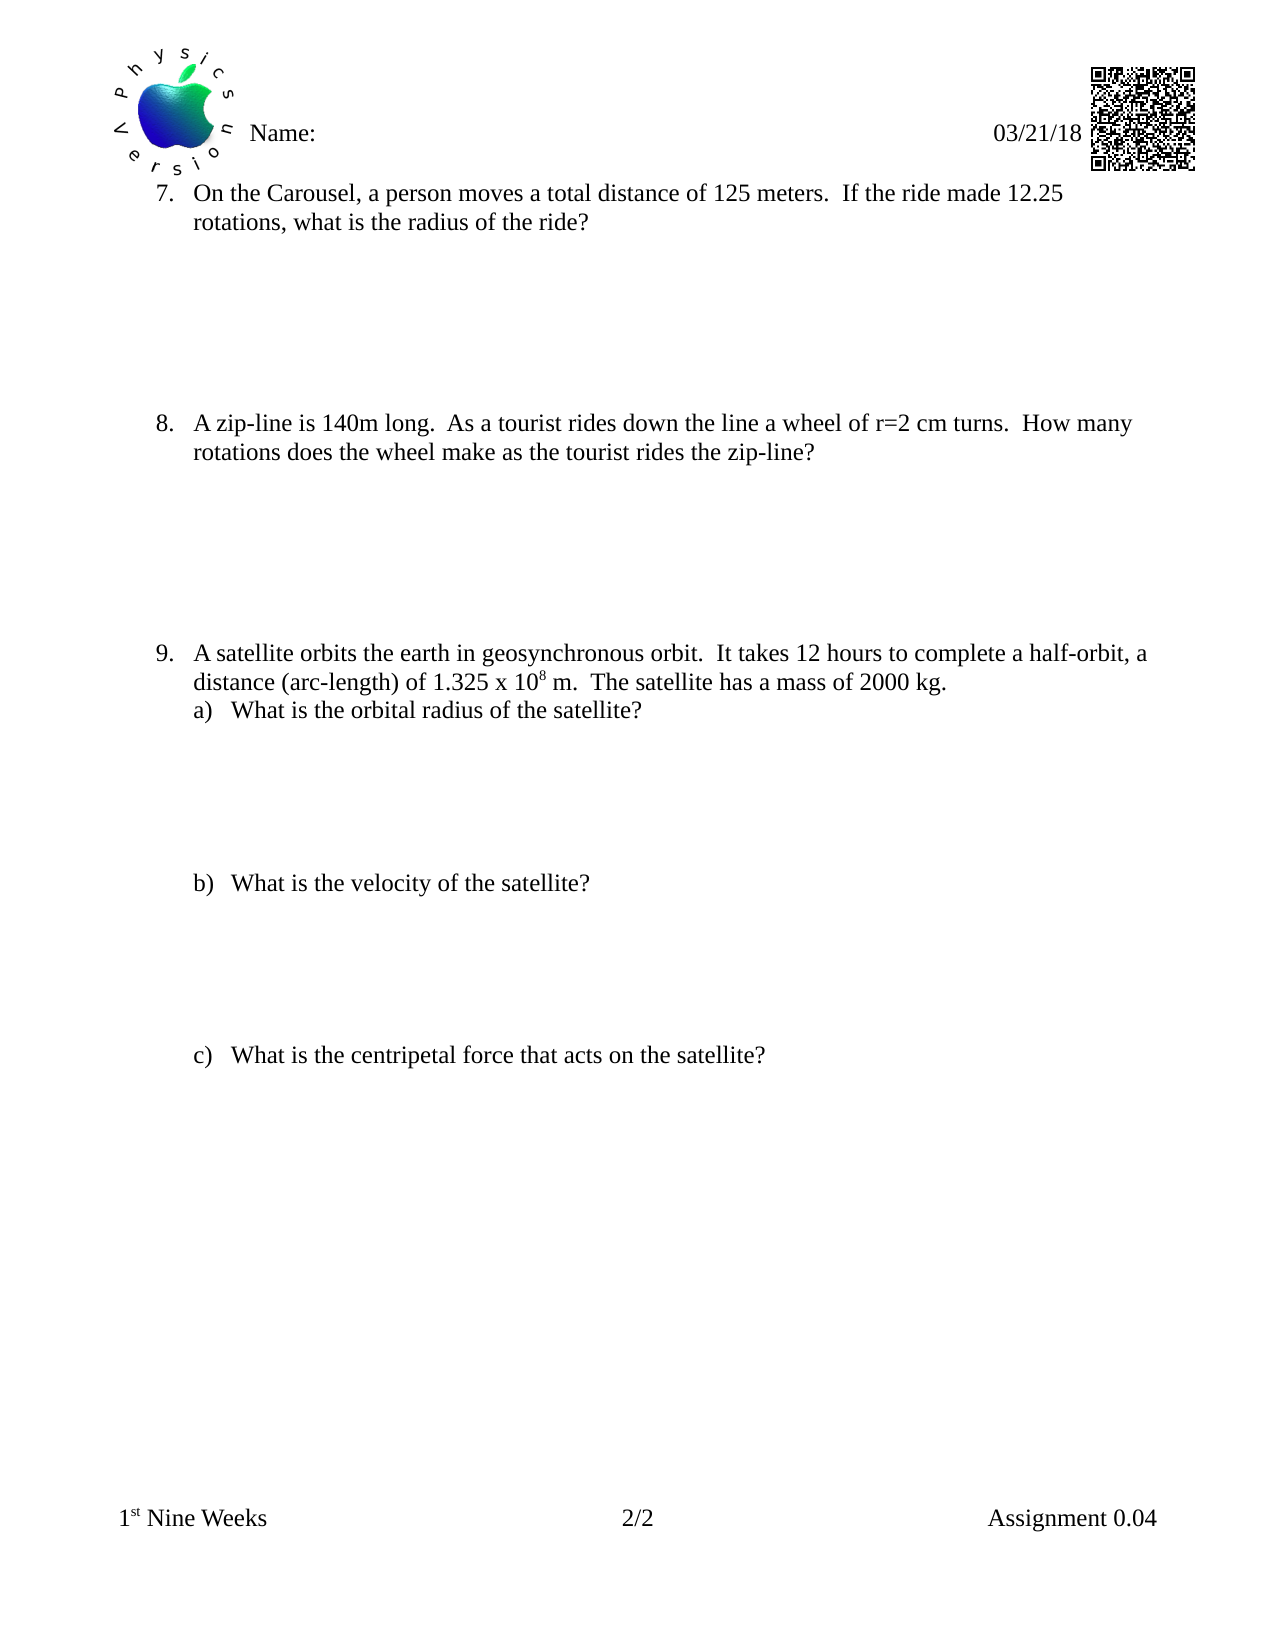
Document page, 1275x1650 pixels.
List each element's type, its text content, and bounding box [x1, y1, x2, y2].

list On the Carousel, a person moves a total distance of 125 meters. If the ride made 12.25 rotations, what is the radius of the ride? [156, 176, 1157, 236]
list A zip-line is 140m long. As a tourist rides down the line a wheel of r=2 cm turns. How many rotations does the wheel make as the tourist rides the zip-line? [156, 408, 1157, 466]
picture [113, 48, 234, 176]
list What is the centripetal force that acts on the satellite? [193, 1041, 1157, 1069]
picture [1082, 58, 1203, 179]
list A satellite orbits the earth in geosynchronous orbit. It takes 12 hours to complete a half-orbit, a distance (arc-length) of 1.325 x 108 m. The satellite has a mass of 2000 kg. [156, 638, 1157, 696]
list What is the velocity of the satellite? [193, 868, 1157, 897]
list What is the orbital radius of the satellite? [193, 696, 1157, 724]
